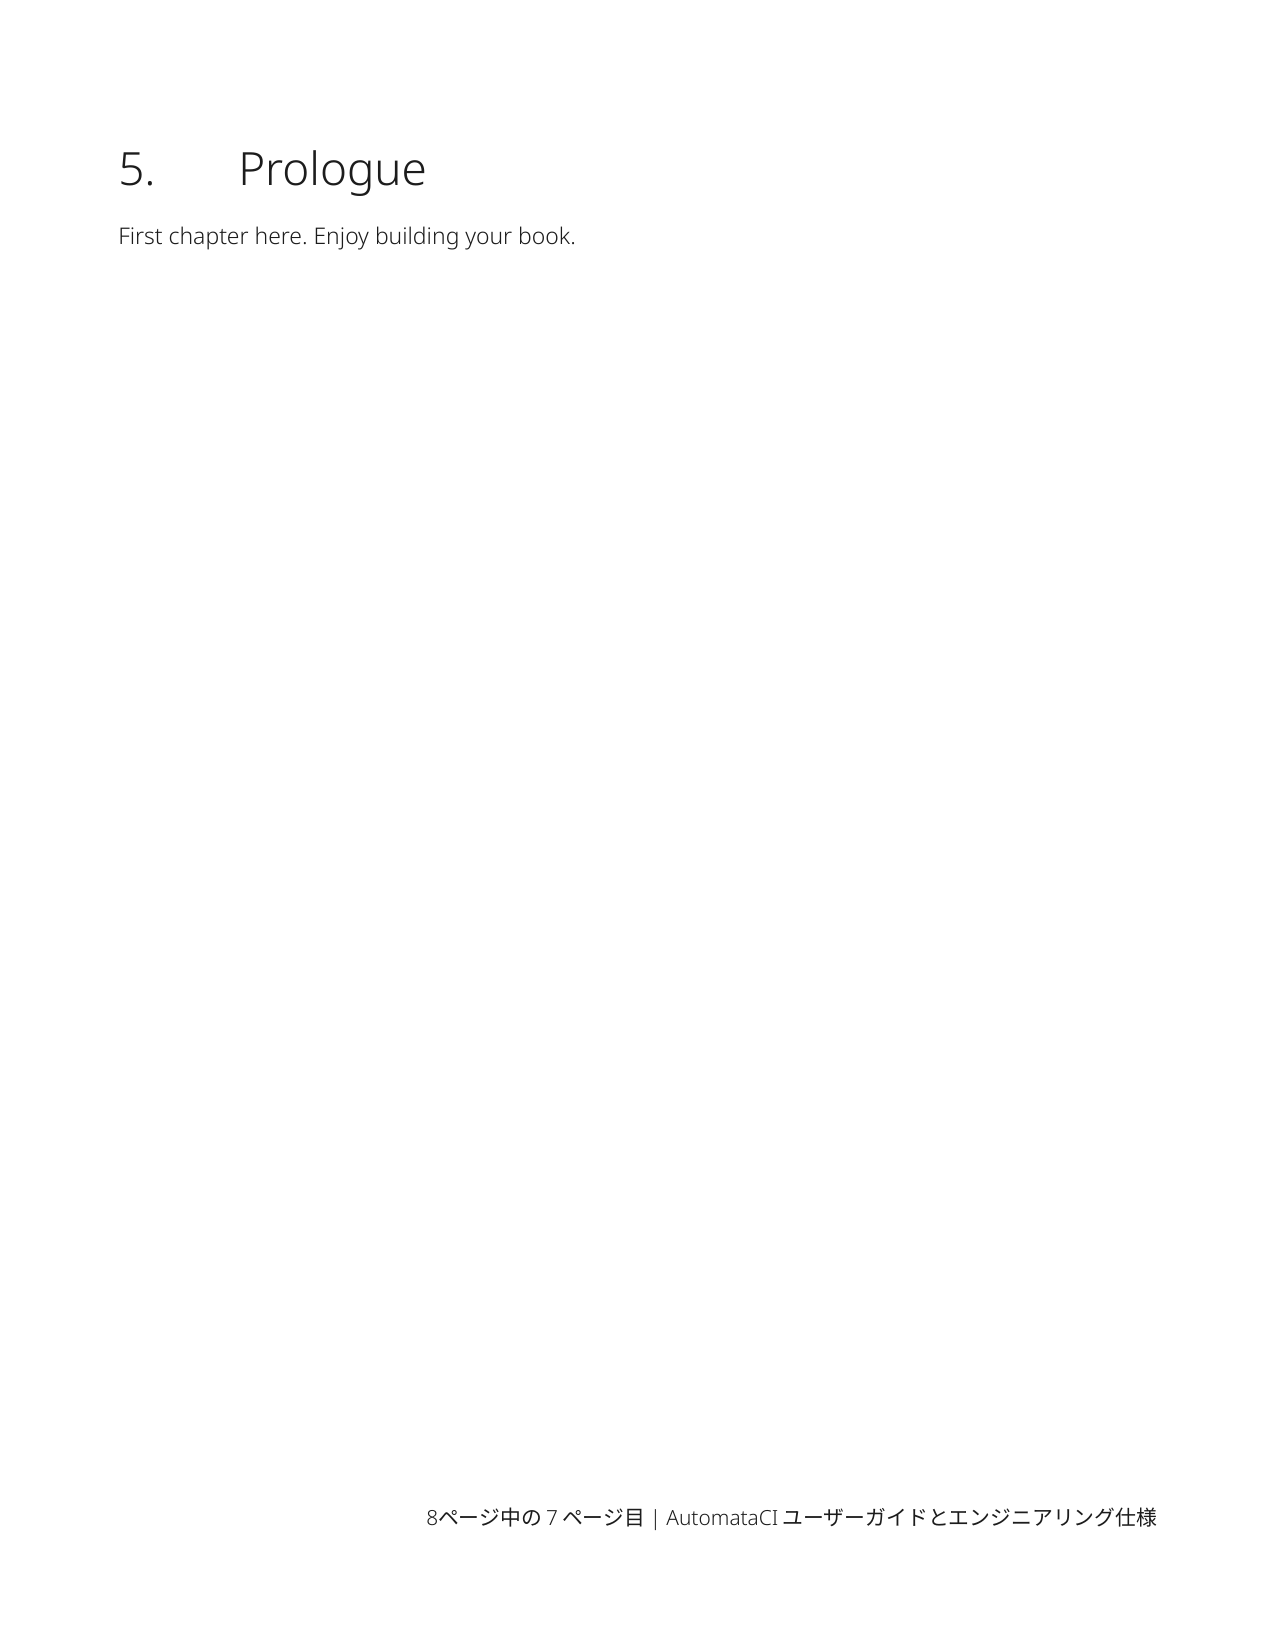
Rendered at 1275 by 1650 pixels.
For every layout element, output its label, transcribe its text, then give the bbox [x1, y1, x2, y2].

text First chapter here. Enjoy building your book. [118, 220, 1157, 251]
subtitle Prologue [118, 136, 1157, 198]
